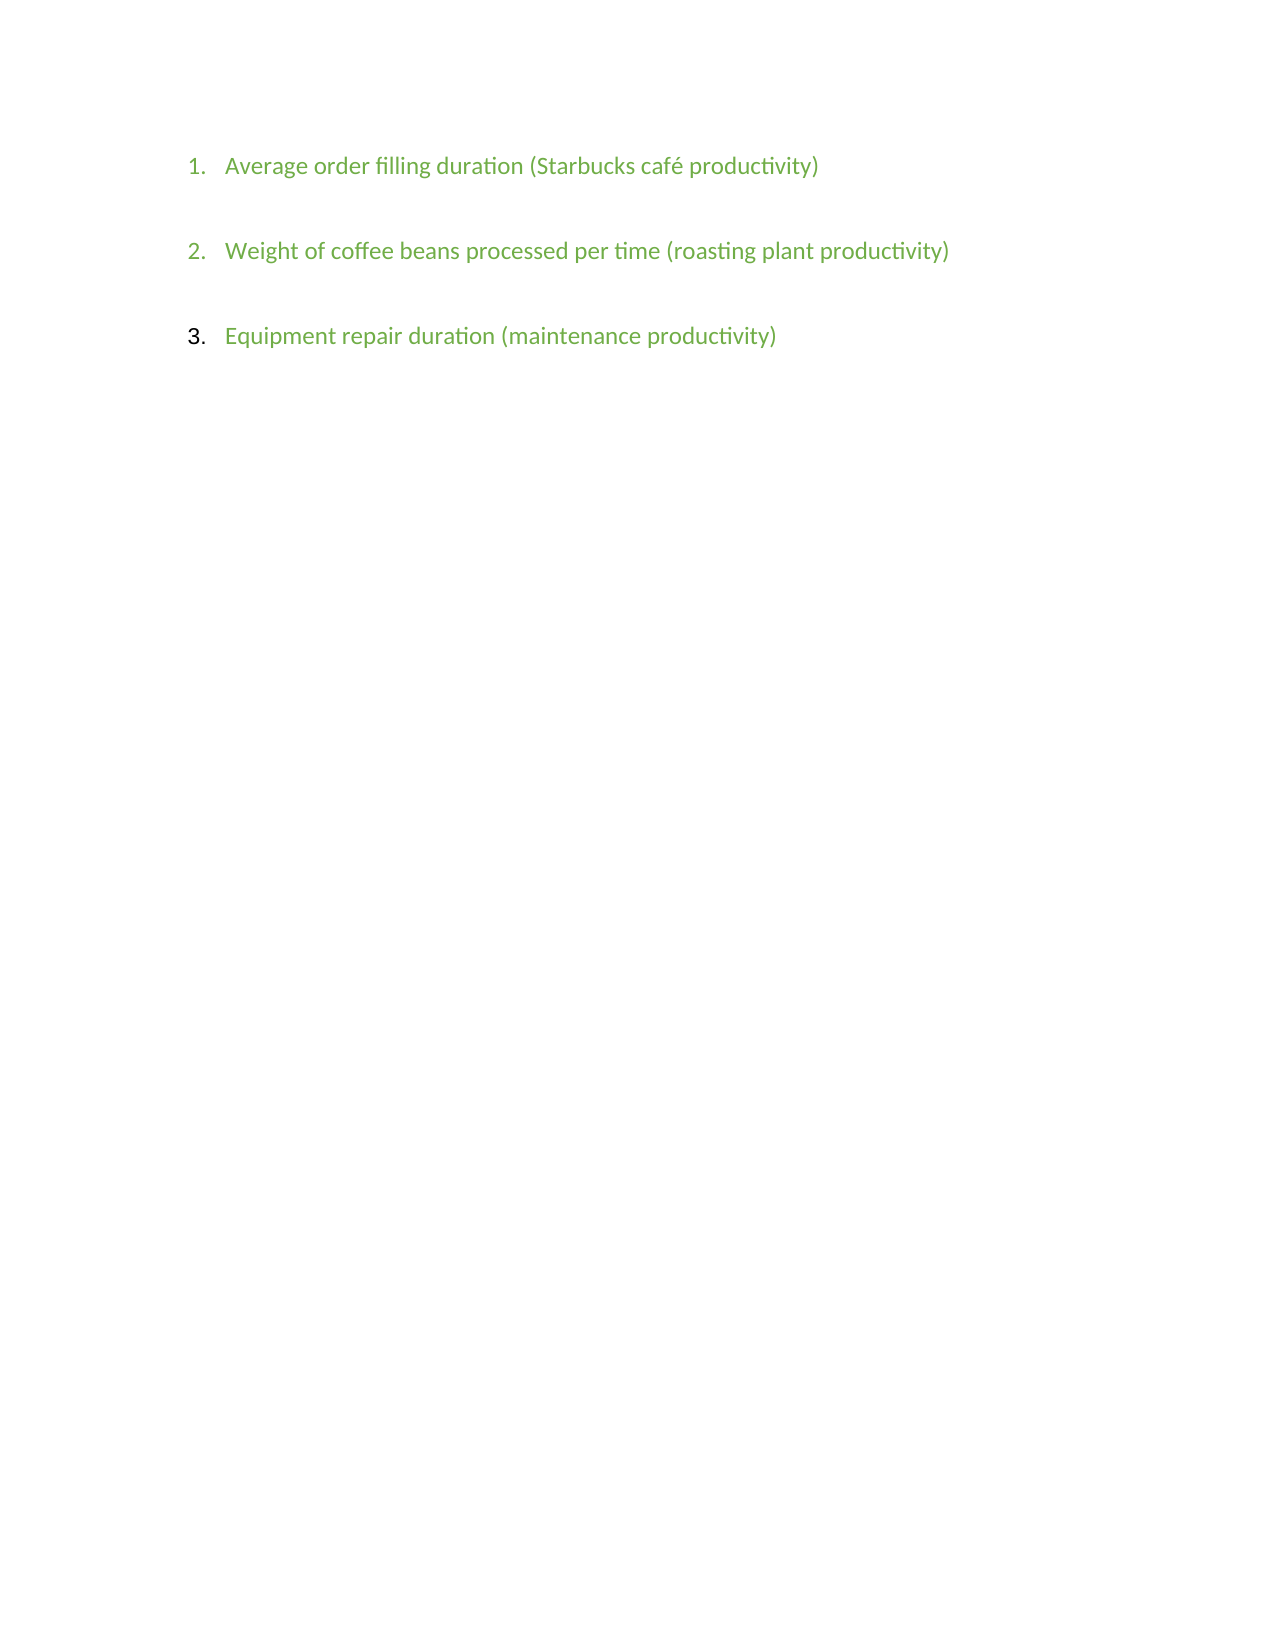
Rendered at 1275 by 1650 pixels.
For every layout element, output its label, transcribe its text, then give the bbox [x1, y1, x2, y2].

list Equipment repair duration (maintenance productivity) [187, 320, 1125, 351]
list Average order filling duration (Starbucks café productivity) [187, 150, 1125, 181]
list Weight of coffee beans processed per time (roasting plant productivity) [187, 235, 1125, 266]
